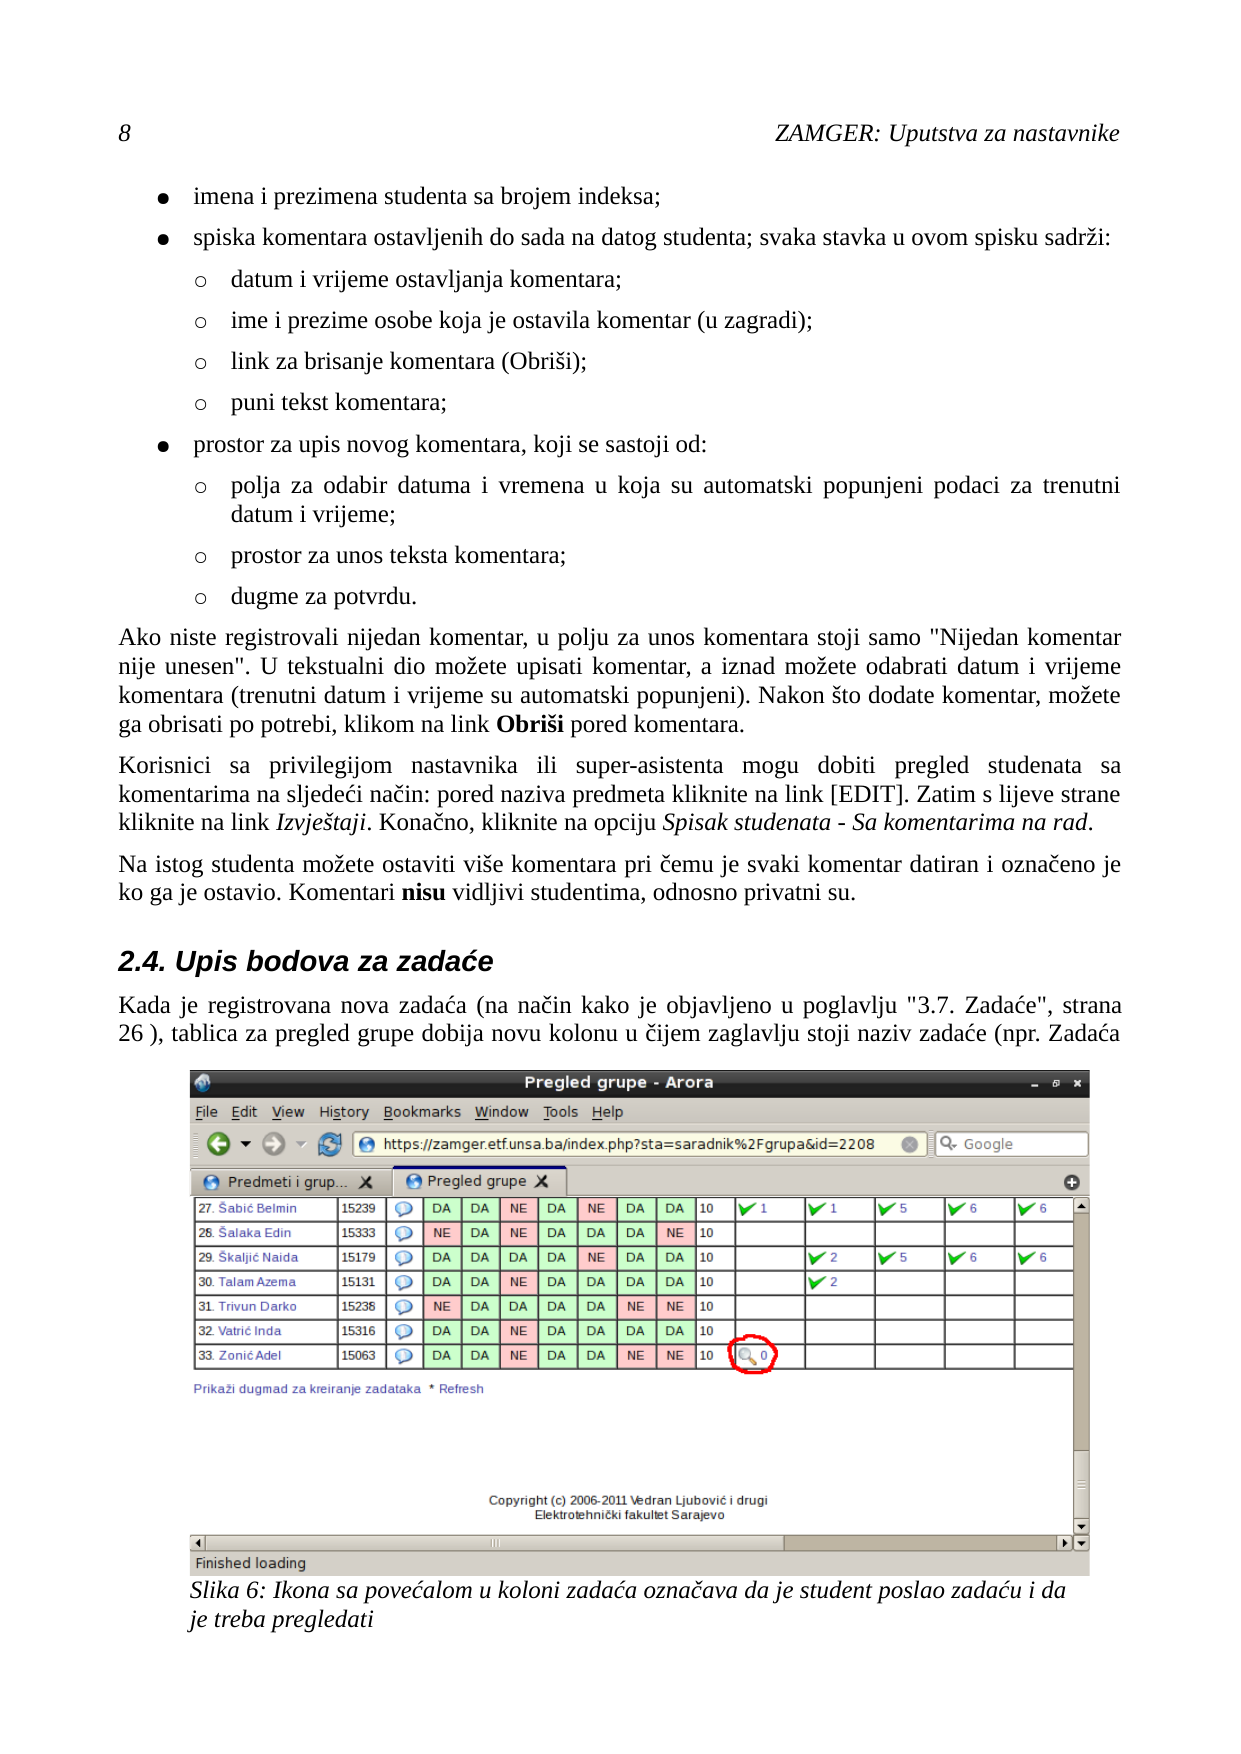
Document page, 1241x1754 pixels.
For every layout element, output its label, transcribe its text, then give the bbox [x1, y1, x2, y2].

subtitle 2.4. Upis bodova za zadaće [118, 944, 1122, 977]
list puni tekst komentara; [193, 387, 1122, 416]
list spiska komentara ostavljenih do sada na datog studenta; svaka stavka u ovom spisku sadrži: [156, 222, 1122, 251]
text Korisnici sa privilegijom nastavnika ili super-asistenta mogu dobiti pregled studenata sa komentarima na sljedeći način: pored naziva predmeta kliknite na link [EDIT]. Zatim s lijeve strane kliknite na link Izvještaji. Konačno, kliknite na opciju Spisak studenata - Sa komentarima na rad. [118, 750, 1122, 836]
list link za brisanje komentara (Obriši); [193, 346, 1122, 375]
list datum i vrijeme ostavljanja komentara; [193, 264, 1122, 292]
list imena i prezimena studenta sa brojem indeksa; [156, 181, 1122, 210]
text Slika 6: Ikona sa povećalom u koloni zadaća označava da je student poslao zadaću i da je treba pregledati [189, 1576, 1089, 1633]
list polja za odabir datuma i vremena u koja su automatski popunjeni podaci za trenutni datum i vrijeme; [193, 470, 1122, 527]
text Na istog studenta možete ostaviti više komentara pri čemu je svaki komentar datiran i označeno je ko ga je ostavio. Komentari nisu vidljivi studentima, odnosno privatni su. [118, 849, 1122, 906]
list prostor za unos teksta komentara; [193, 540, 1122, 569]
list dugme za potvrdu. [193, 581, 1122, 610]
list ime i prezime osobe koja je ostavila komentar (u zagradi); [193, 305, 1122, 334]
text Ako niste registrovali nijedan komentar, u polju za unos komentara stoji samo "Nijedan komentar nije unesen". U tekstualni dio možete upisati komentar, a iznad možete odabrati datum i vrijeme komentara (trenutni datum i vrijeme su automatski popunjeni). Nakon što dodate komentar, možete ga obrisati po potrebi, klikom na link Obriši pored komentara. [118, 622, 1122, 737]
list prostor za upis novog komentara, koji se sastoji od: [156, 429, 1122, 457]
text [189, 1057, 1089, 1070]
text Kada je registrovana nova zadaća (na način kako je objavljeno u poglavlju "3.7. Zadaće", strana 26 ), tablica za pregled grupe dobija novu kolonu u čijem zaglavlju stoji naziv zadaće (npr. Zadaća [118, 990, 1122, 1047]
picture [189, 1070, 1090, 1576]
